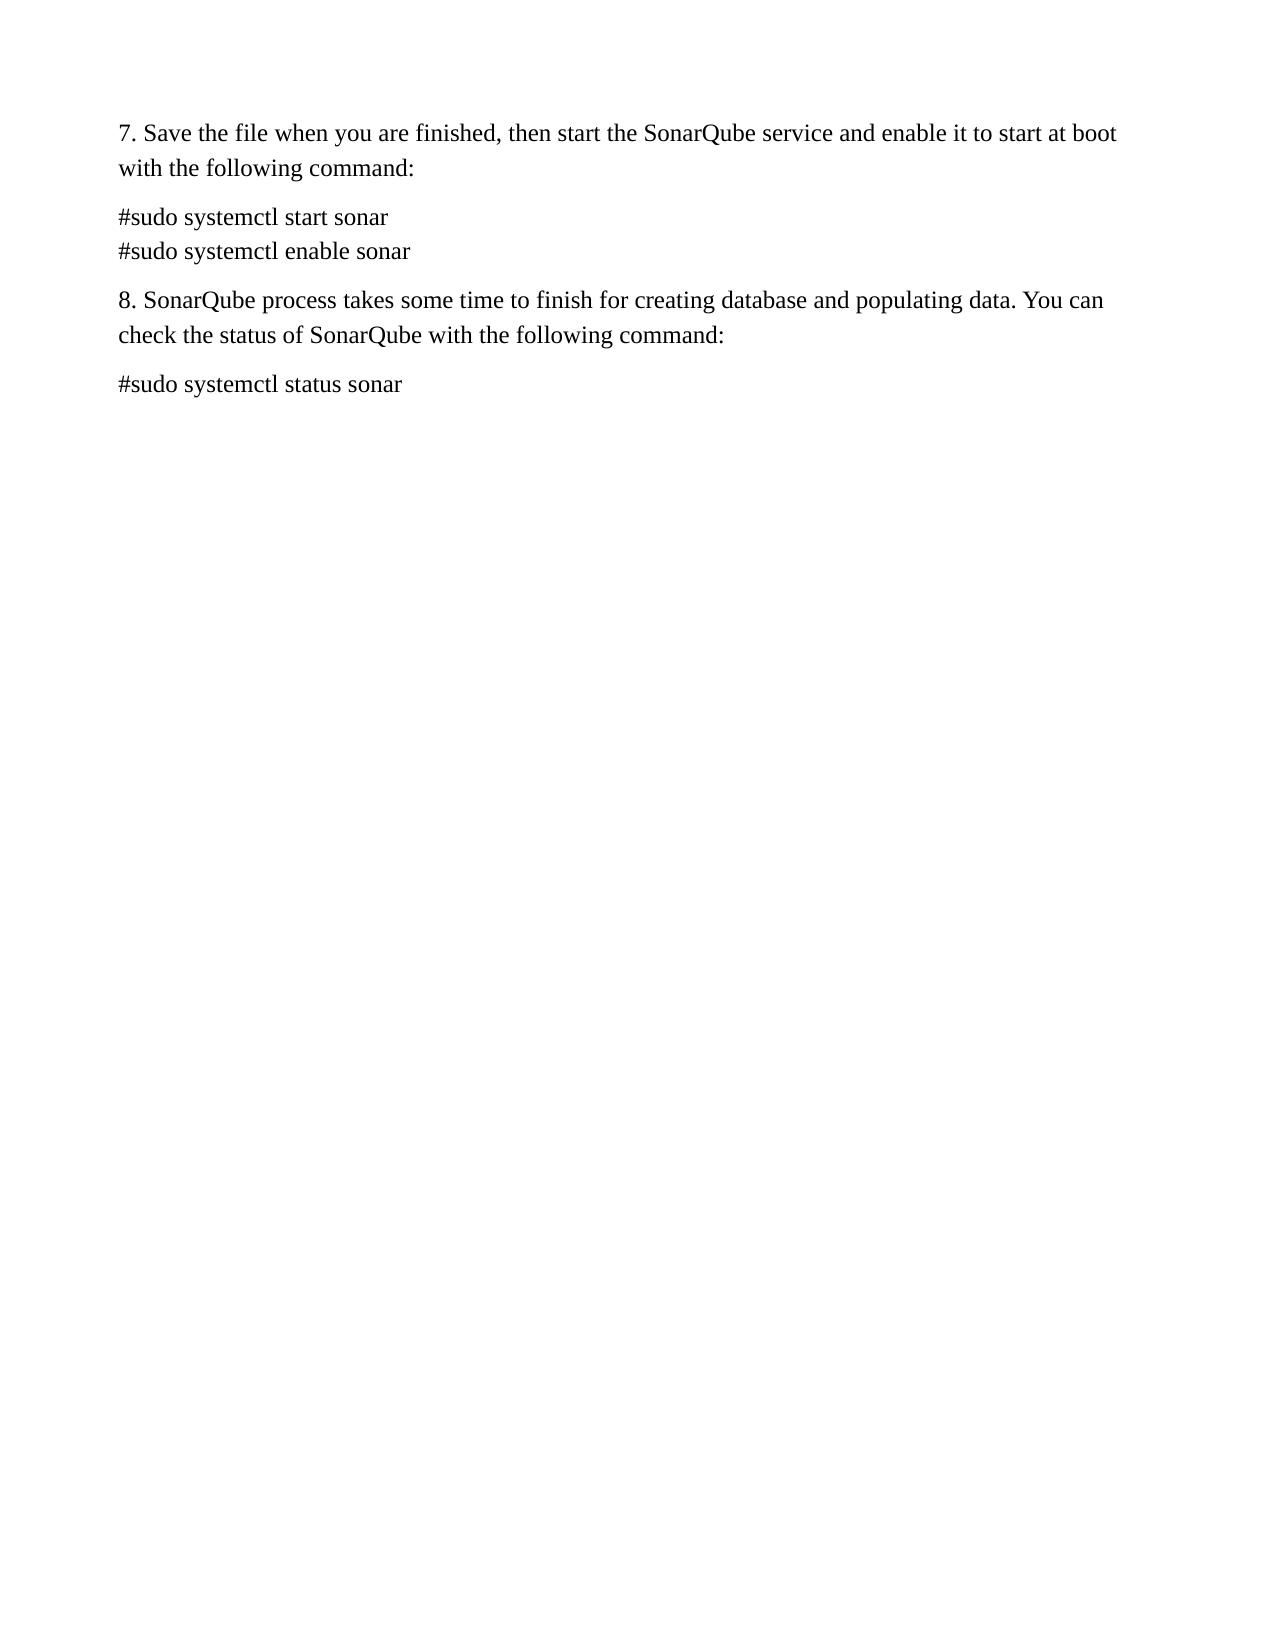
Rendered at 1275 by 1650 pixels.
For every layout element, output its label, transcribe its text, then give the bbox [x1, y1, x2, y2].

text #sudo systemctl status sonar [118, 369, 1157, 397]
text 7. Save the file when you are finished, then start the SonarQube service and enable it to start at boot with the following command: [118, 118, 1157, 181]
text #sudo systemctl start sonar #sudo systemctl enable sonar [118, 202, 1157, 265]
text 8. SonarQube process takes some time to finish for creating database and populating data. You can check the status of SonarQube with the following command: [118, 285, 1157, 348]
